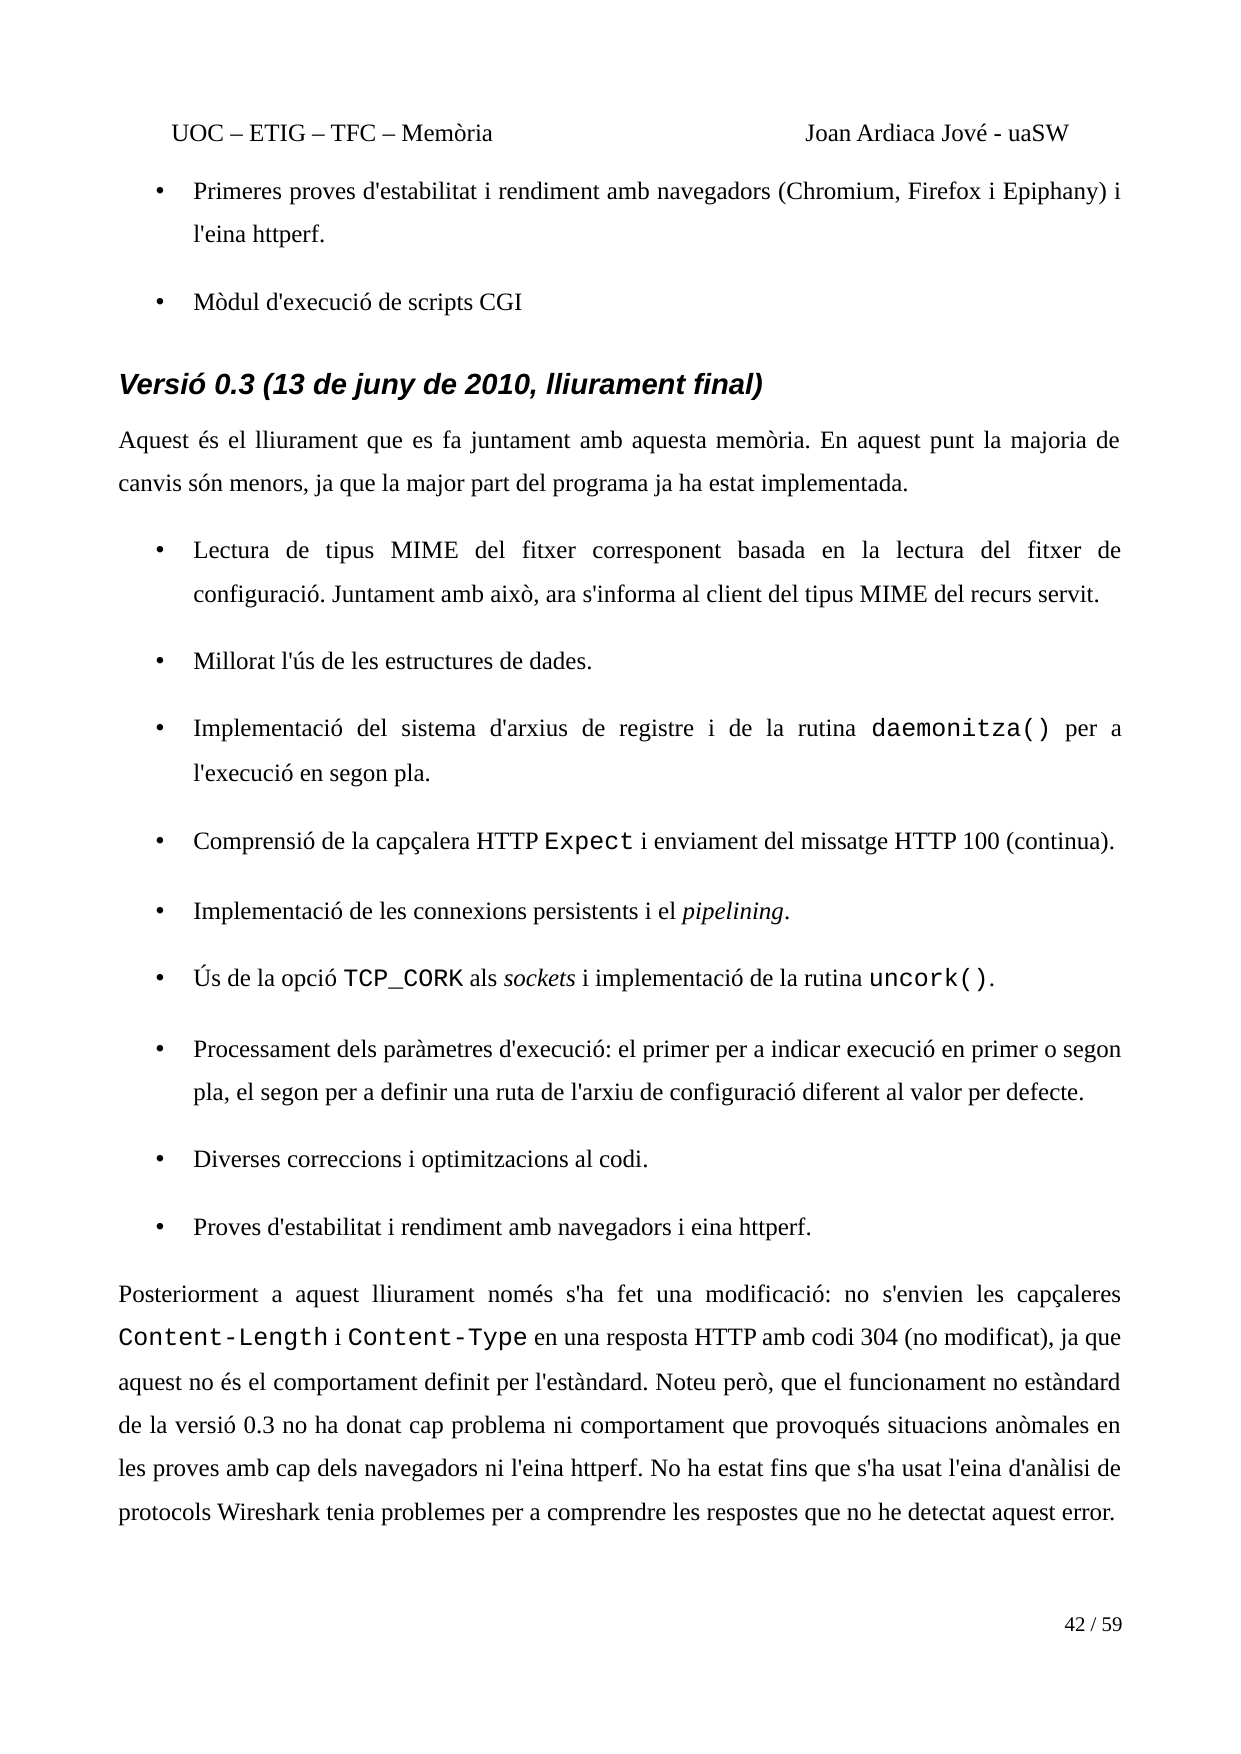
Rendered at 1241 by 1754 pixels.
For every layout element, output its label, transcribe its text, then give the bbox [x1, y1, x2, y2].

list Primeres proves d'estabilitat i rendiment amb navegadors (Chromium, Firefox i Epiphany) i l'eina httperf. [156, 176, 1122, 248]
list Processament dels paràmetres d'execució: el primer per a indicar execució en primer o segon pla, el segon per a definir una ruta de l'arxiu de configuració diferent al valor per defecte. [156, 1034, 1122, 1106]
list Implementació de les connexions persistents i el pipelining. [156, 896, 1122, 925]
list Diverses correccions i optimitzacions al codi. [156, 1144, 1122, 1173]
list Ús de la opció TCP_CORK als sockets i implementació de la rutina uncork(). [156, 963, 1122, 994]
list Proves d'estabilitat i rendiment amb navegadors i eina httperf. [156, 1212, 1122, 1240]
list Comprensió de la capçalera HTTP Expect i enviament del missatge HTTP 100 (continua). [156, 826, 1122, 857]
text Aquest és el lliurament que es fa juntament amb aquesta memòria. En aquest punt la majoria de canvis són menors, ja que la major part del programa ja ha estat implementada. [118, 425, 1122, 497]
list Millorat l'ús de les estructures de dades. [156, 646, 1122, 675]
list Implementació del sistema d'arxius de registre i de la rutina daemonitza() per a l'execució en segon pla. [156, 713, 1122, 787]
list Mòdul d'execució de scripts CGI [156, 287, 1122, 316]
list Lectura de tipus MIME del fitxer corresponent basada en la lectura del fitxer de configuració. Juntament amb això, ara s'informa al client del tipus MIME del recurs servit. [156, 536, 1122, 607]
subtitle Versió 0.3 (13 de juny de 2010, lliurament final) [118, 367, 1122, 401]
text Posteriorment a aquest lliurament només s'ha fet una modificació: no s'envien les capçaleres Content-Length i Content-Type en una resposta HTTP amb codi 304 (no modificat), ja que aquest no és el comportament definit per l'estàndard. Noteu però, que el funcionament no estàndard de la versió 0.3 no ha donat cap problema ni comportament que provoqués situacions anòmales en les proves amb cap dels navegadors ni l'eina httperf. No ha estat fins que s'ha usat l'eina d'anàlisi de protocols Wireshark tenia problemes per a comprendre les respostes que no he detectat aquest error. [118, 1279, 1122, 1525]
